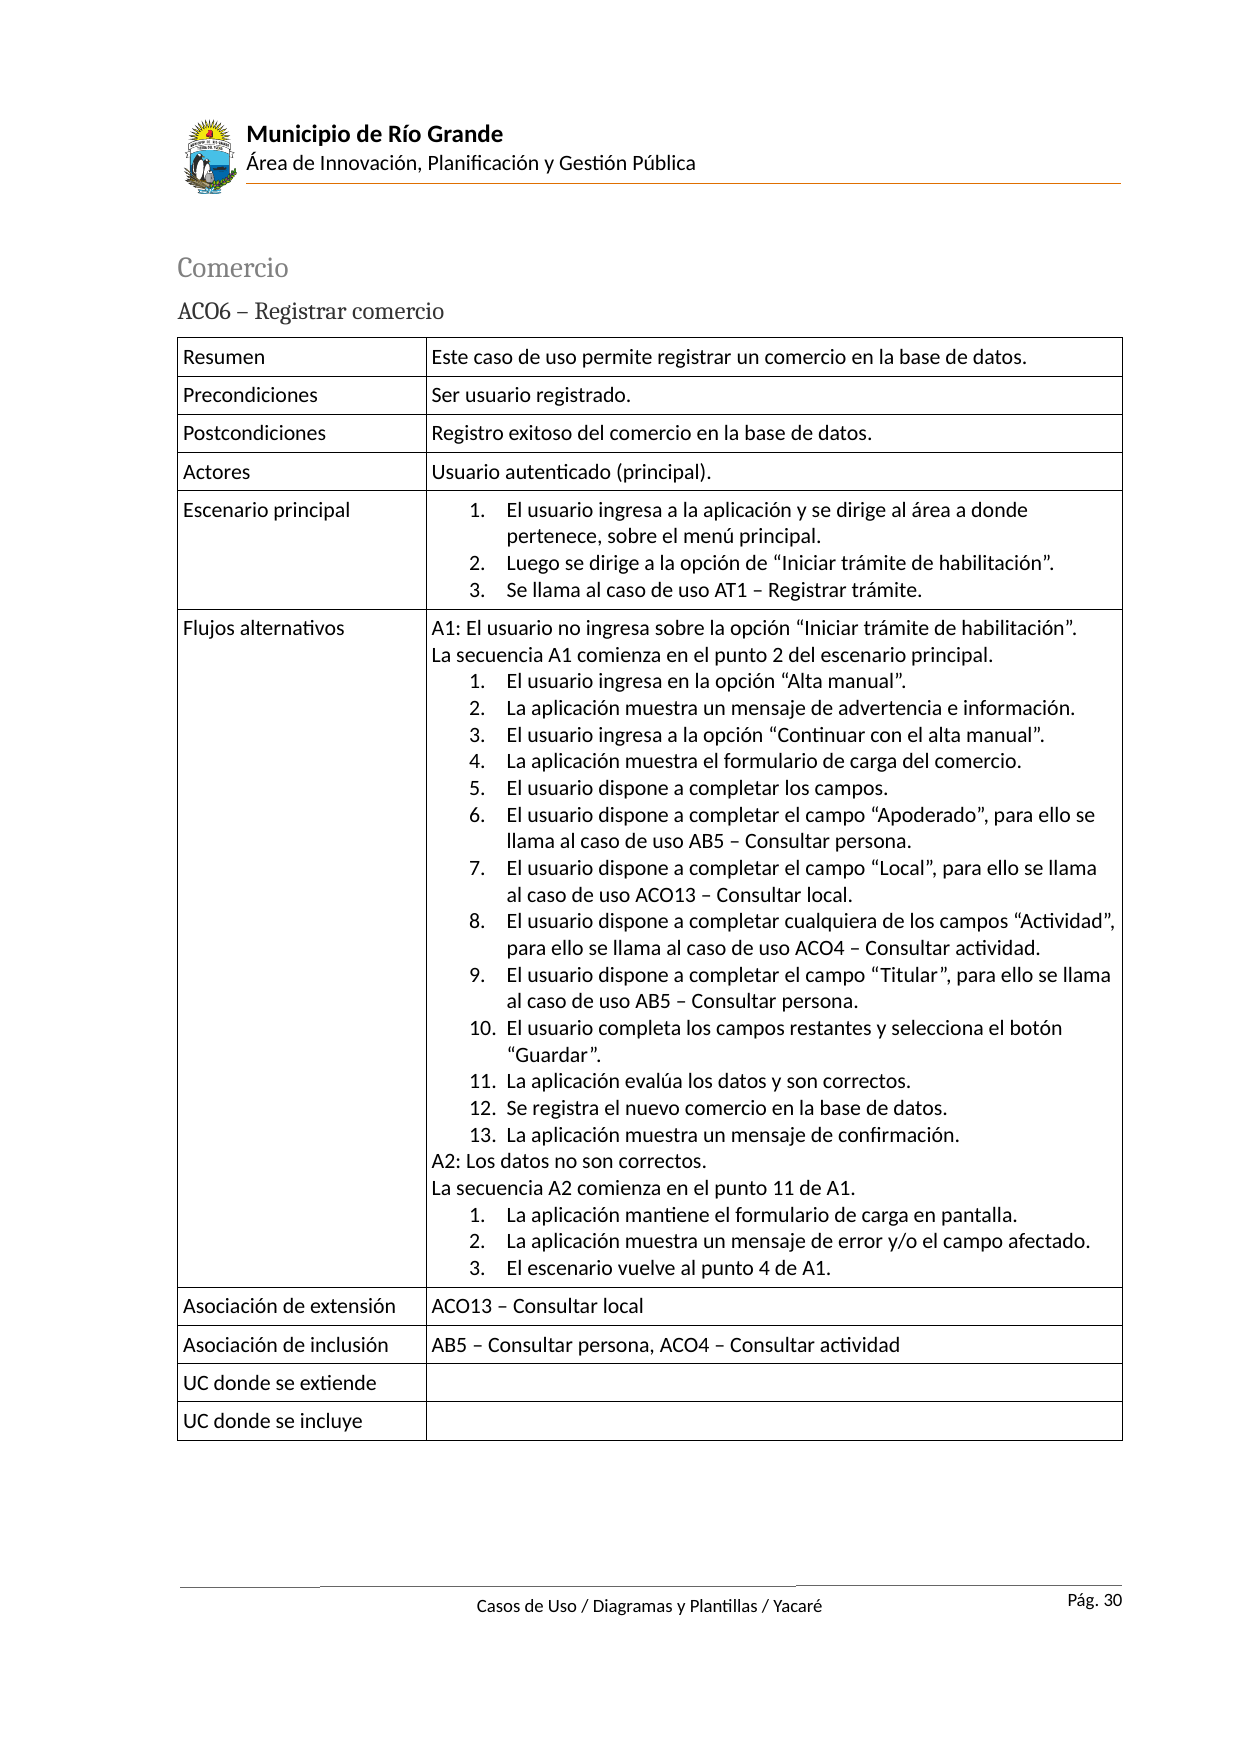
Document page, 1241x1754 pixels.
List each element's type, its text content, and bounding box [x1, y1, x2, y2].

table_cell Asociación de extensión [178, 1288, 426, 1325]
table_cell Flujos alternativos [178, 610, 426, 1287]
table_header Este caso de uso permite registrar un comercio en la base de datos. [427, 338, 1122, 376]
table_cell Escenario principal [178, 491, 426, 608]
table_cell Postcondiciones [178, 415, 426, 452]
subtitle Comercio [177, 251, 1122, 284]
table_cell El usuario ingresa a la aplicación y se dirige al área a donde pertenece, sobre el menú principal. Luego se dirige a la opción de “Iniciar trámite de habilitación”. Se llama al caso de uso AT1 – Registrar trámite. [427, 491, 1122, 608]
table_cell [427, 1402, 1122, 1439]
table_cell UC donde se extiende [178, 1364, 426, 1401]
table_cell ACO13 – Consultar local [427, 1288, 1122, 1325]
table_cell Asociación de inclusión [178, 1326, 426, 1363]
table_cell Precondiciones [178, 377, 426, 414]
subtitle ACO6 – Registrar comercio [177, 297, 1122, 326]
table_cell [427, 1364, 1122, 1401]
table_cell AB5 – Consultar persona, ACO4 – Consultar actividad [427, 1326, 1122, 1363]
table_cell Ser usuario registrado. [427, 377, 1122, 414]
table_header Resumen [178, 338, 426, 376]
table_cell A1: El usuario no ingresa sobre la opción “Iniciar trámite de habilitación”. La secuencia A1 comienza en el punto 2 del escenario principal. El usuario ingresa en la opción “Alta manual”. La aplicación muestra un mensaje de advertencia e información. El usuario ingresa a la opción “Continuar con el alta manual”. La aplicación muestra el formulario de carga del comercio. El usuario dispone a completar los campos. El usuario dispone a completar el campo “Apoderado”, para ello se llama al caso de uso AB5 – Consultar persona. El usuario dispone a completar el campo “Local”, para ello se llama al caso de uso ACO13 – Consultar local. El usuario dispone a completar cualquiera de los campos “Actividad”, para ello se llama al caso de uso ACO4 – Consultar actividad. El usuario dispone a completar el campo “Titular”, para ello se llama al caso de uso AB5 – Consultar persona. El usuario completa los campos restantes y selecciona el botón “Guardar”. La aplicación evalúa los datos y son correctos. Se registra el nuevo comercio en la base de datos. La aplicación muestra un mensaje de confirmación. A2: Los datos no son correctos. La secuencia A2 comienza en el punto 11 de A1. La aplicación mantiene el formulario de carga en pantalla. La aplicación muestra un mensaje de error y/o el campo afectado. El escenario vuelve al punto 4 de A1. [427, 610, 1122, 1287]
table_cell Usuario autenticado (principal). [427, 453, 1122, 490]
table_cell Registro exitoso del comercio en la base de datos. [427, 415, 1122, 452]
table_cell Actores [178, 453, 426, 490]
table_cell UC donde se incluye [178, 1402, 426, 1439]
